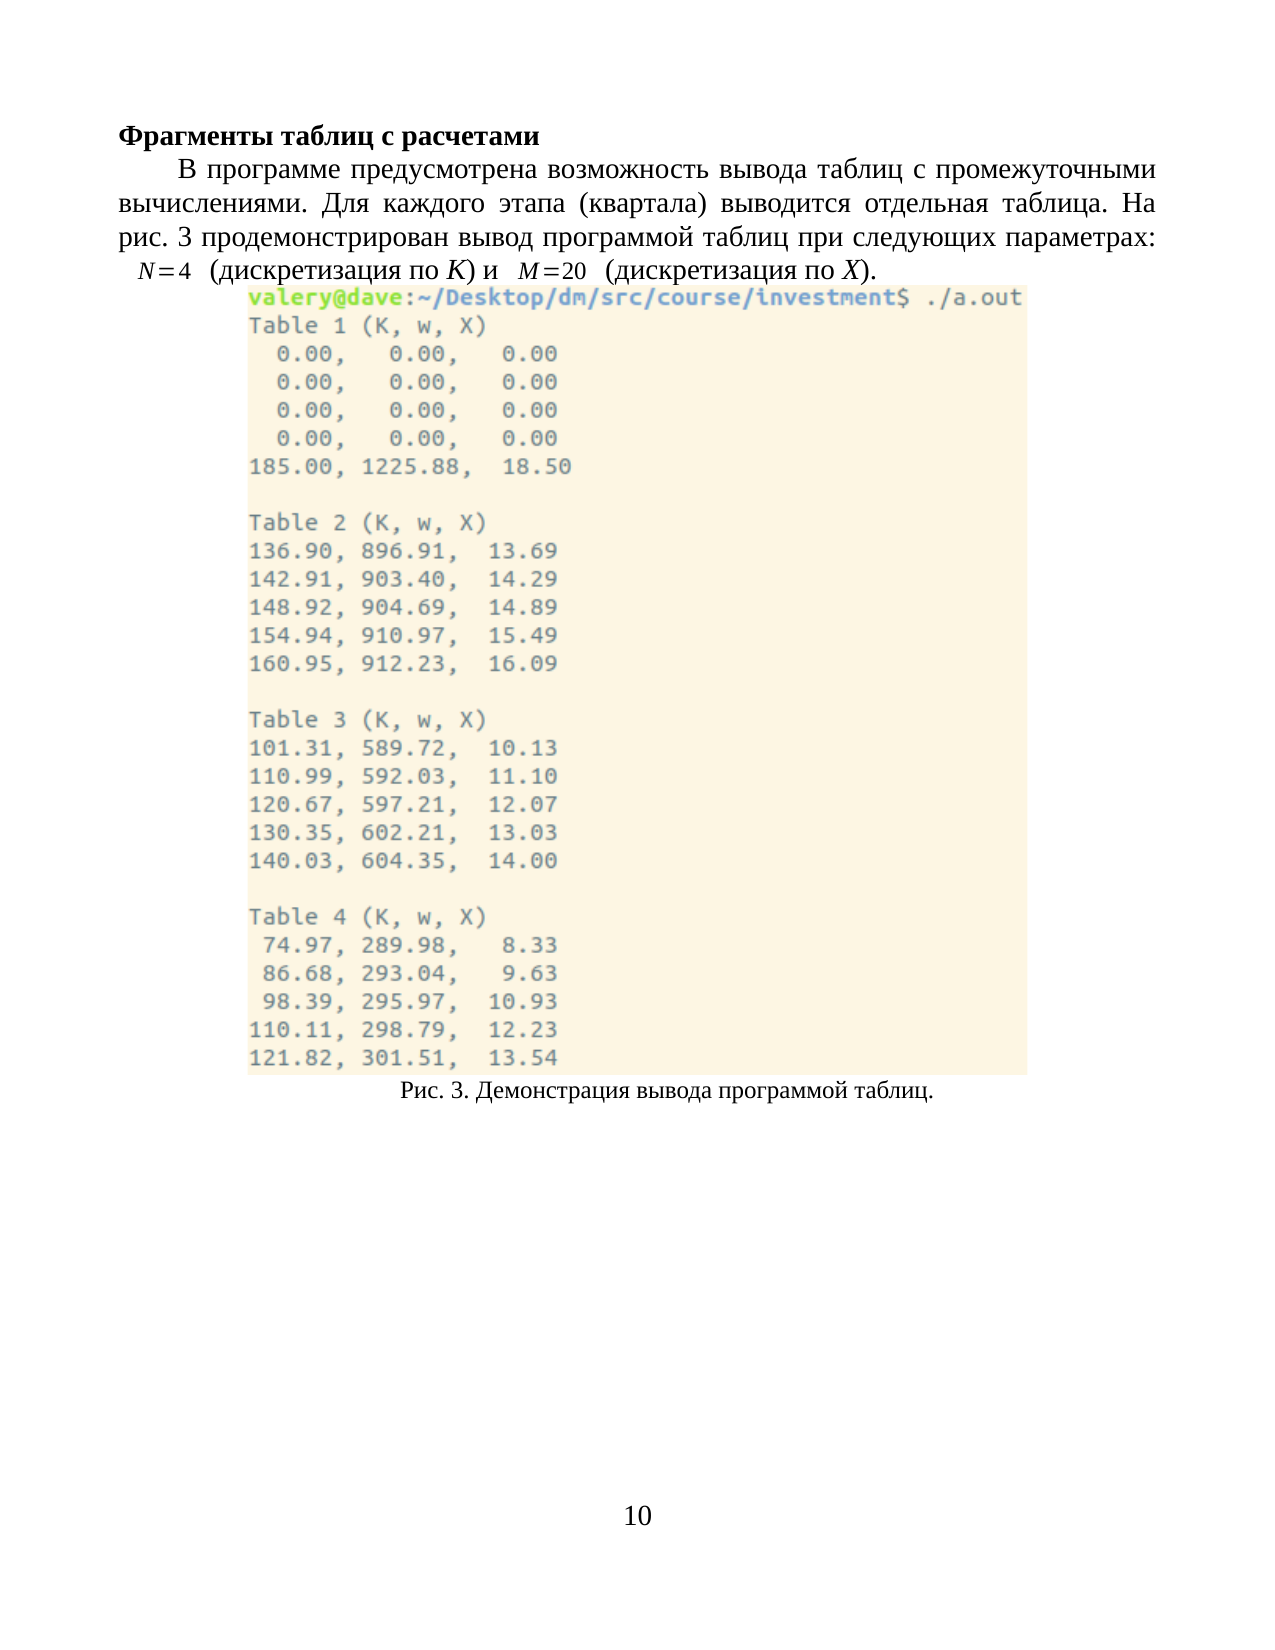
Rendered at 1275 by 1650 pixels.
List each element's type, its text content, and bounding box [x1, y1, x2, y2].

text Рис. 3. Демонстрация вывода программой таблиц. [118, 286, 1157, 1104]
text В программе предусмотрена возможность вывода таблиц с промежуточными вычислениями. Для каждого этапа (квартала) выводится отдельная таблица. На рис. 3 продемонстрирован вывод программой таблиц при следующих параметрах:(дискретизация по K) и(дискретизация по X). [118, 152, 1157, 286]
text Фрагменты таблиц с расчетами [118, 118, 1157, 152]
picture [247, 285, 1028, 1075]
